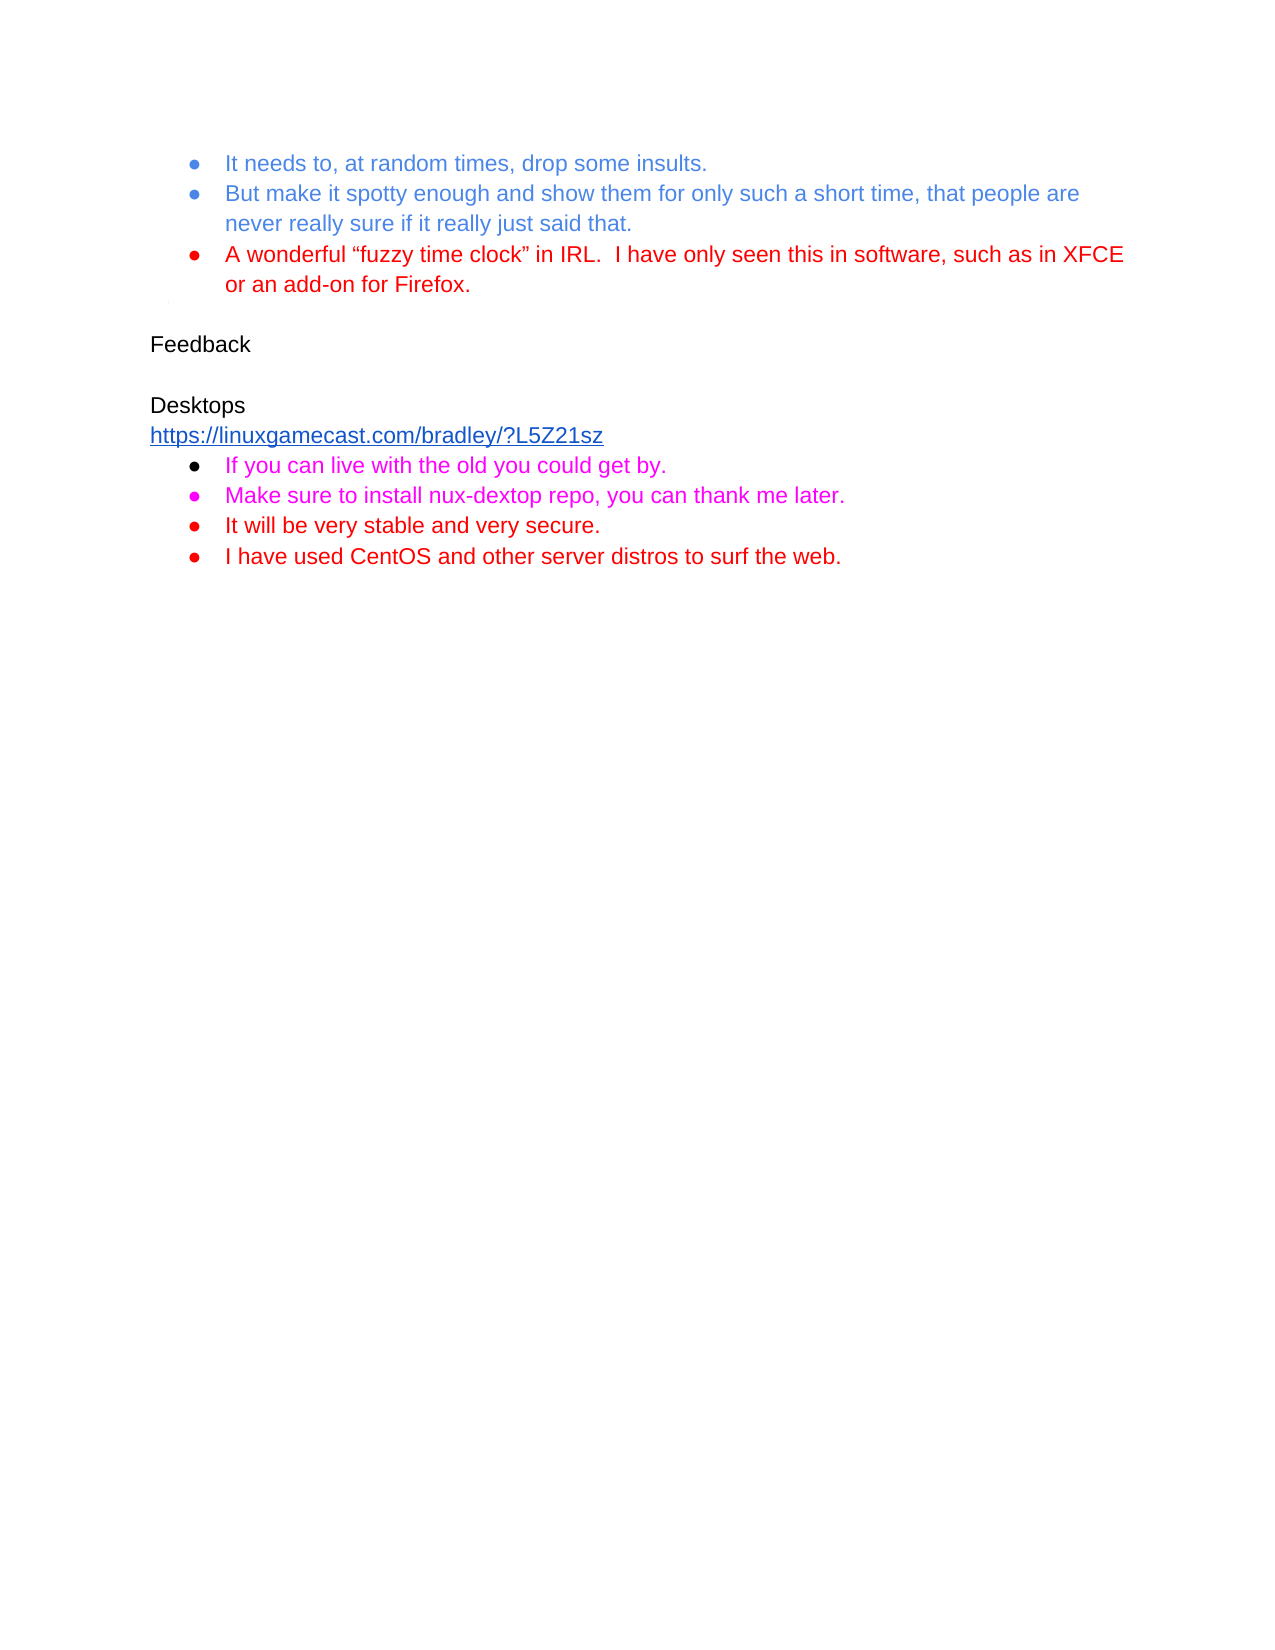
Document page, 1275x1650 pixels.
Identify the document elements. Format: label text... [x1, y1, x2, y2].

text Feedback [150, 331, 1125, 358]
list It will be very stable and very secure. [187, 512, 1125, 539]
list Make sure to install nux-dextop repo, you can thank me later. [187, 482, 1125, 509]
list If you can live with the old you could get by. [187, 452, 1125, 478]
text Desktops [150, 392, 1125, 418]
list It needs to, at random times, drop some insults. [187, 150, 1125, 176]
list A wonderful “fuzzy time clock” in IRL. I have only seen this in software, such as in XFCE or an add-on for Firefox. [187, 241, 1125, 297]
list But make it spotty enough and show them for only such a short time, that people are never really sure if it really just said that. [187, 180, 1125, 237]
text https://linuxgamecast.com/bradley/?L5Z21sz [150, 422, 1125, 448]
list I have used CentOS and other server distros to surf the web. [187, 543, 1125, 569]
